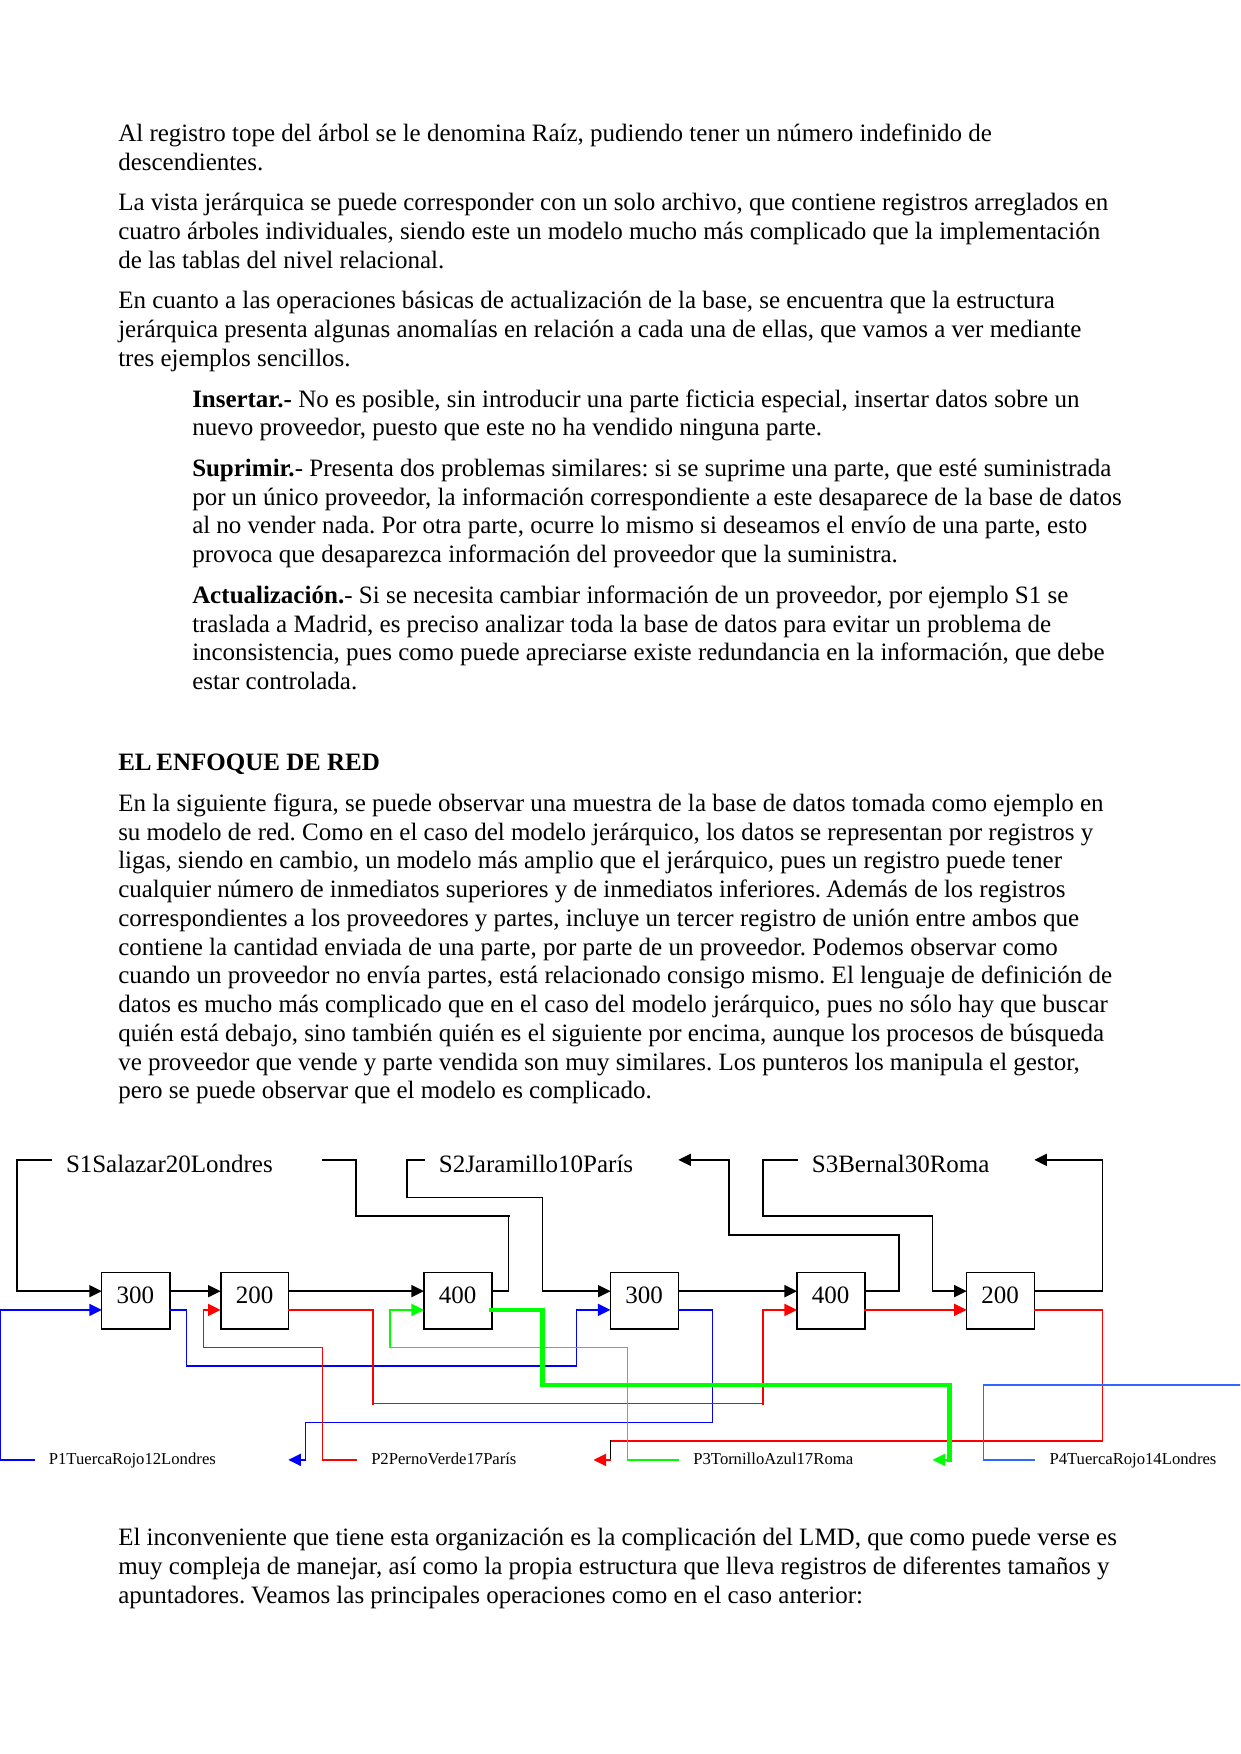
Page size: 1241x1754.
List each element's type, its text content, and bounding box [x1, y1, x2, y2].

text Al registro tope del árbol se le denomina Raíz, pudiendo tener un número indefinido de descendientes. [118, 118, 1122, 176]
text El inconveniente que tiene esta organización es la complicación del LMD, que como puede verse es muy compleja de manejar, así como la propia estructura que lleva registros de diferentes tamaños y apuntadores. Veamos las principales operaciones como en el caso anterior: [118, 1522, 1122, 1609]
text En cuanto a las operaciones básicas de actualización de la base, se encuentra que la estructura jerárquica presenta algunas anomalías en relación a cada una de ellas, que vamos a ver mediante tres ejemplos sencillos. [118, 286, 1122, 372]
text EL ENFOQUE DE RED [118, 747, 1122, 776]
text En la siguiente figura, se puede observar una muestra de la base de datos tomada como ejemplo en su modelo de red. Como en el caso del modelo jerárquico, los datos se representan por registros y ligas, siendo en cambio, un modelo más amplio que el jerárquico, pues un registro puede tener cualquier número de inmediatos superiores y de inmediatos inferiores. Además de los registros correspondientes a los proveedores y partes, incluye un tercer registro de unión entre ambos que contiene la cantidad enviada de una parte, por parte de un proveedor. Podemos observar como cuando un proveedor no envía partes, está relacionado consigo mismo. El lenguaje de definición de datos es mucho más complicado que en el caso del modelo jerárquico, pues no sólo hay que buscar quién está debajo, sino también quién es el siguiente por encima, aunque los procesos de búsqueda ve proveedor que vende y parte vendida son muy similares. Los punteros los manipula el gestor, pero se puede observar que el modelo es complicado. [118, 788, 1122, 1104]
text La vista jerárquica se puede corresponder con un solo archivo, que contiene registros arreglados en cuatro árboles individuales, siendo este un modelo mucho más complicado que la implementación de las tablas del nivel relacional. [118, 187, 1122, 274]
text Suprimir.- Presenta dos problemas similares: si se suprime una parte, que esté suministrada por un único proveedor, la información correspondiente a este desaparece de la base de datos al no vender nada. Por otra parte, ocurre lo mismo si deseamos el envío de una parte, esto provoca que desaparezca información del proveedor que la suministra. [192, 453, 1122, 568]
text Insertar.- No es posible, sin introducir una parte ficticia especial, insertar datos sobre un nuevo proveedor, puesto que este no ha vendido ninguna parte. [192, 384, 1122, 441]
text Actualización.- Si se necesita cambiar información de un proveedor, por ejemplo S1 se traslada a Madrid, es preciso analizar toda la base de datos para evitar un problema de inconsistencia, pues como puede apreciarse existe redundancia en la información, que debe estar controlada. [192, 580, 1122, 695]
